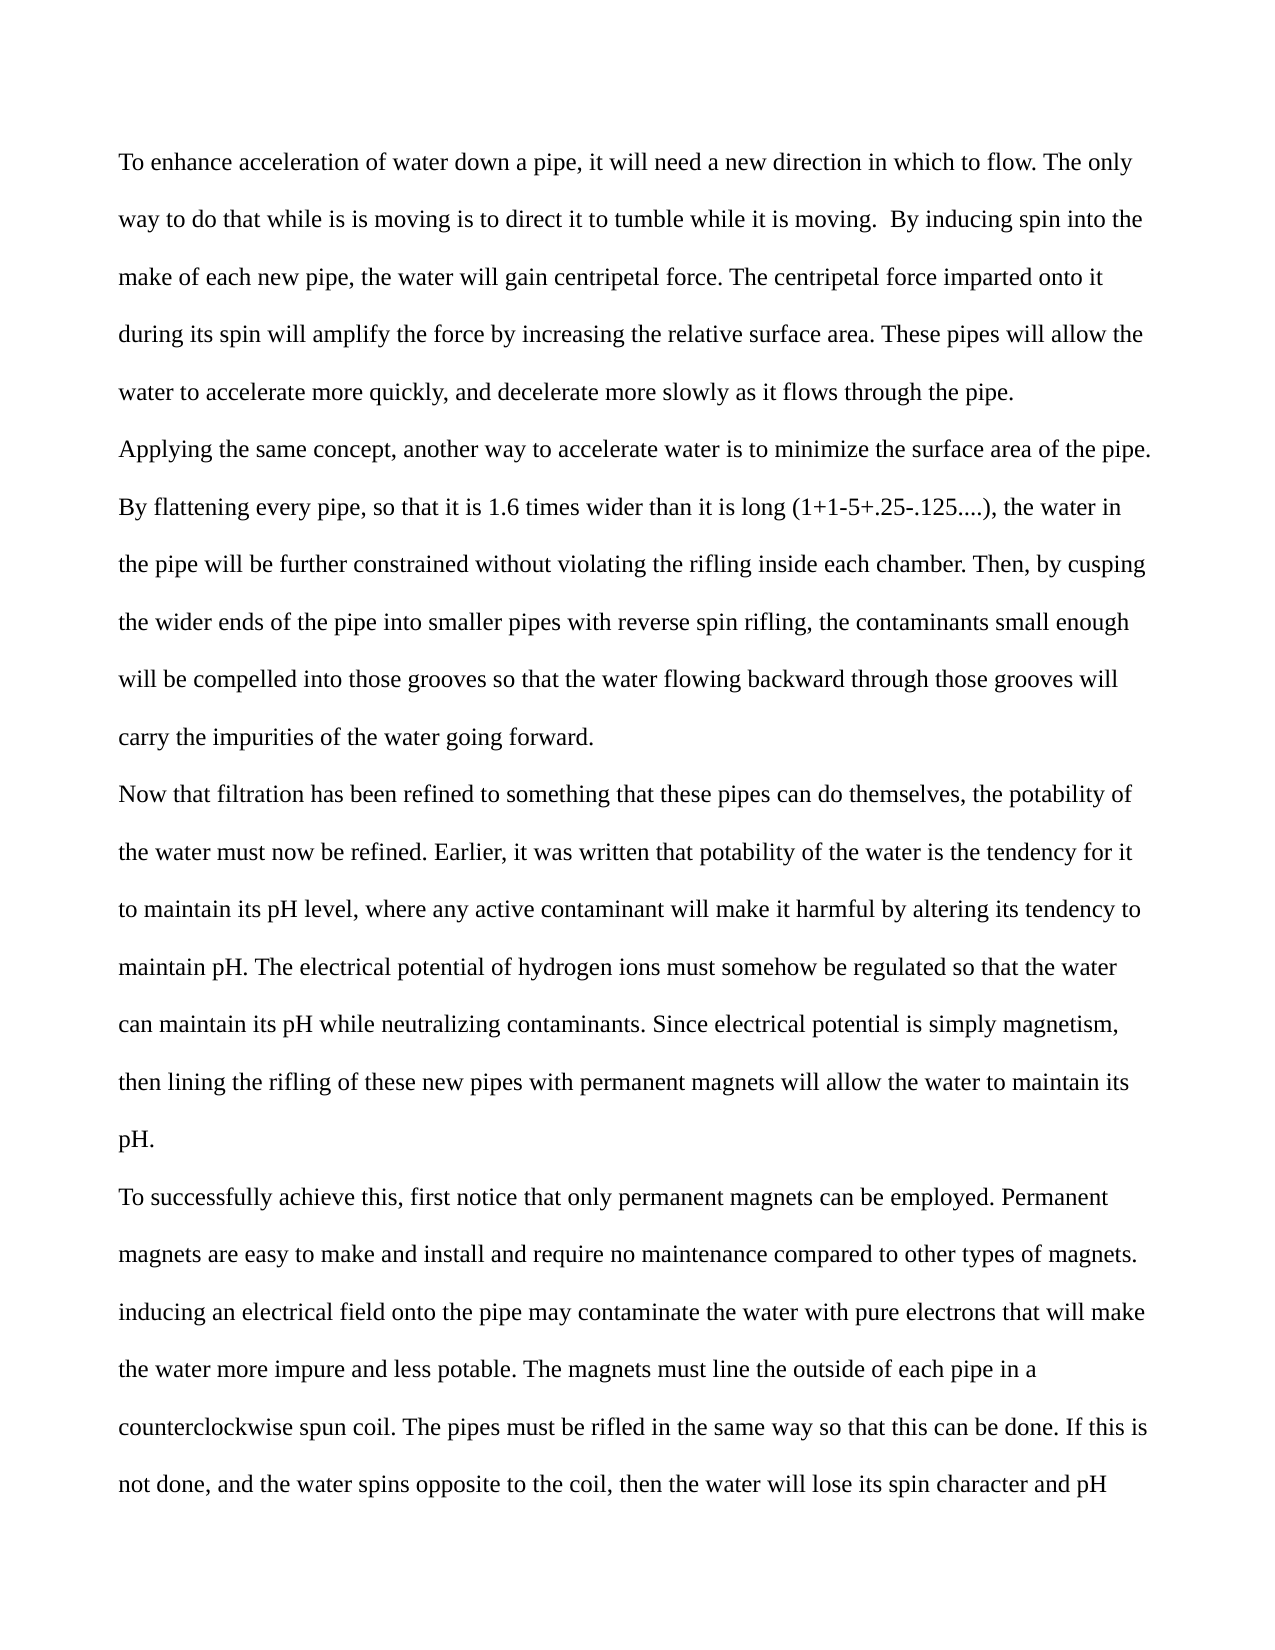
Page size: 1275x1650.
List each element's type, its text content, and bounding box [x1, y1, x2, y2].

text will be compelled into those grooves so that the water flowing backward through those grooves will [118, 664, 1157, 693]
text pH. [118, 1124, 1157, 1153]
text the wider ends of the pipe into smaller pipes with reverse spin rifling, the contaminants small enough [118, 607, 1157, 636]
text By flattening every pipe, so that it is 1.6 times wider than it is long (1+1-5+.25-.125....), the water in [118, 492, 1157, 521]
text maintain pH. The electrical potential of hydrogen ions must somehow be regulated so that the water [118, 952, 1157, 981]
text then lining the rifling of these new pipes with permanent magnets will allow the water to maintain its [118, 1067, 1157, 1096]
text carry the impurities of the water going forward. [118, 722, 1157, 751]
text To enhance acceleration of water down a pipe, it will need a new direction in which to flow. The only [118, 147, 1157, 176]
text inducing an electrical field onto the pipe may contaminate the water with pure electrons that will make [118, 1297, 1157, 1326]
text the water must now be refined. Earlier, it was written that potability of the water is the tendency for it [118, 837, 1157, 866]
text make of each new pipe, the water will gain centripetal force. The centripetal force imparted onto it [118, 262, 1157, 291]
text magnets are easy to make and install and require no maintenance compared to other types of magnets. [118, 1239, 1157, 1268]
text to maintain its pH level, where any active contaminant will make it harmful by altering its tendency to [118, 894, 1157, 923]
text Applying the same concept, another way to accelerate water is to minimize the surface area of the pipe. [118, 434, 1157, 463]
text can maintain its pH while neutralizing contaminants. Since electrical potential is simply magnetism, [118, 1009, 1157, 1038]
text water to accelerate more quickly, and decelerate more slowly as it flows through the pipe. [118, 377, 1157, 406]
text not done, and the water spins opposite to the coil, then the water will lose its spin character and pH [118, 1469, 1157, 1498]
text counterclockwise spun coil. The pipes must be rifled in the same way so that this can be done. If this is [118, 1412, 1157, 1441]
text the pipe will be further constrained without violating the rifling inside each chamber. Then, by cusping [118, 549, 1157, 578]
text Now that filtration has been refined to something that these pipes can do themselves, the potability of [118, 779, 1157, 808]
text way to do that while is is moving is to direct it to tumble while it is moving. By inducing spin into the [118, 204, 1157, 233]
text To successfully achieve this, first notice that only permanent magnets can be employed. Permanent [118, 1182, 1157, 1211]
text during its spin will amplify the force by increasing the relative surface area. These pipes will allow the [118, 319, 1157, 348]
text the water more impure and less potable. The magnets must line the outside of each pipe in a [118, 1354, 1157, 1383]
